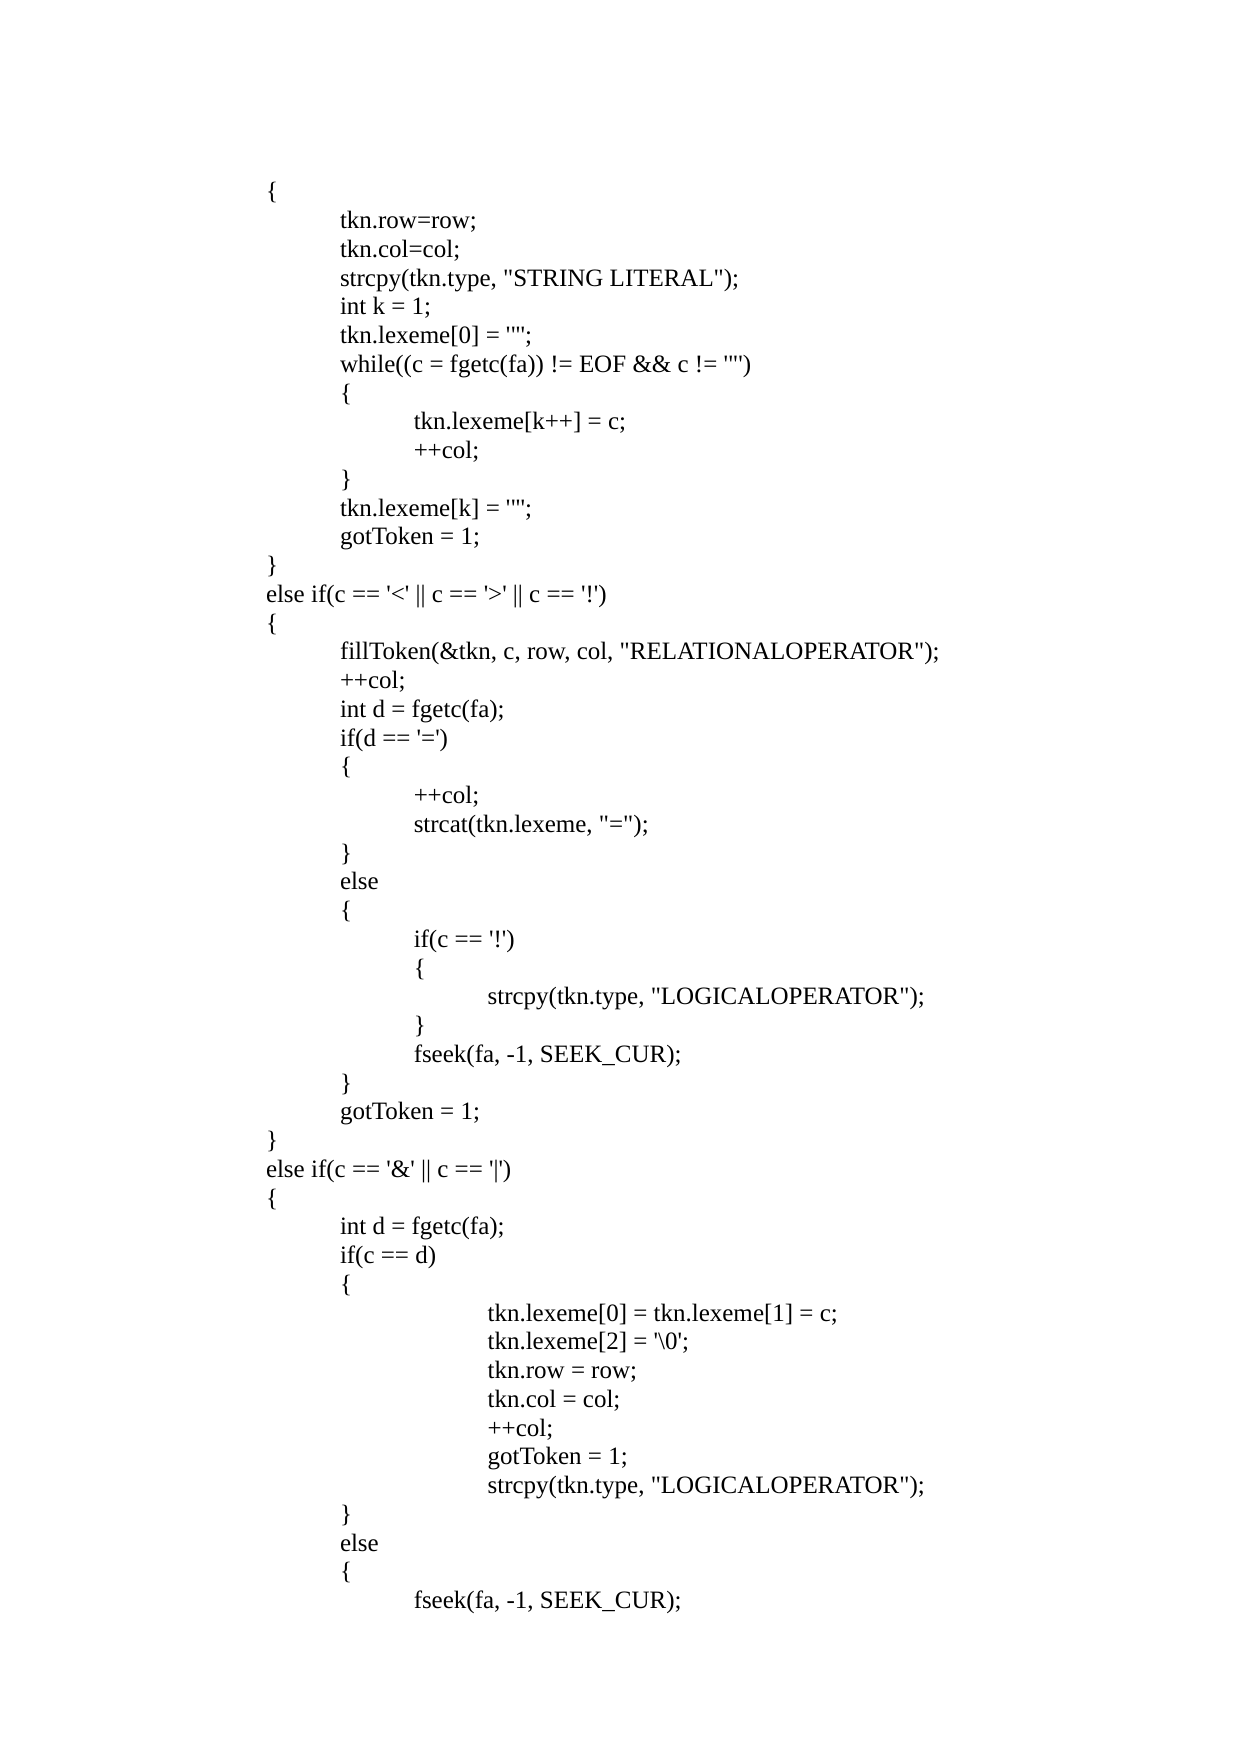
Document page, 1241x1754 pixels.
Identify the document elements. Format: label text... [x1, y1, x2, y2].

text tkn.lexeme[k++] = c; [118, 406, 1122, 435]
text tkn.row = row; [118, 1355, 1122, 1384]
text if(d == '=') [118, 723, 1122, 751]
text tkn.lexeme[0] = tkn.lexeme[1] = c; [118, 1298, 1122, 1326]
text if(c == d) [118, 1240, 1122, 1269]
text gotToken = 1; [118, 1096, 1122, 1125]
text { [118, 895, 1122, 924]
text strcpy(tkn.type, "LOGICALOPERATOR"); [118, 981, 1122, 1010]
text ++col; [118, 435, 1122, 464]
text tkn.col = col; [118, 1384, 1122, 1413]
text strcpy(tkn.type, "LOGICALOPERATOR"); [118, 1470, 1122, 1499]
text int d = fgetc(fa); [118, 694, 1122, 723]
text int k = 1; [118, 291, 1122, 320]
text tkn.lexeme[k] = '"'; [118, 493, 1122, 521]
text tkn.lexeme[0] = '"'; [118, 320, 1122, 349]
text } [118, 464, 1122, 493]
text fseek(fa, -1, SEEK_CUR); [118, 1039, 1122, 1068]
text else if(c == '&' || c == '|') [118, 1154, 1122, 1183]
text else [118, 866, 1122, 895]
text strcat(tkn.lexeme, "="); [118, 809, 1122, 838]
text } [118, 1068, 1122, 1096]
text else [118, 1528, 1122, 1556]
text { [118, 378, 1122, 406]
text { [118, 751, 1122, 780]
text tkn.row=row; [118, 205, 1122, 234]
text tkn.col=col; [118, 234, 1122, 263]
text int d = fgetc(fa); [118, 1211, 1122, 1240]
text { [118, 608, 1122, 636]
text gotToken = 1; [118, 1441, 1122, 1470]
text strcpy(tkn.type, "STRING LITERAL"); [118, 263, 1122, 291]
text } [118, 1010, 1122, 1039]
text } [118, 550, 1122, 579]
text } [118, 1125, 1122, 1154]
text } [118, 838, 1122, 866]
text } [118, 1499, 1122, 1528]
text { [118, 176, 1122, 205]
text tkn.lexeme[2] = '\0'; [118, 1326, 1122, 1355]
text { [118, 1556, 1122, 1585]
text ++col; [118, 665, 1122, 694]
text if(c == '!') [118, 924, 1122, 953]
text ++col; [118, 1413, 1122, 1441]
text { [118, 953, 1122, 981]
text { [118, 1183, 1122, 1211]
text { [118, 1269, 1122, 1298]
text gotToken = 1; [118, 521, 1122, 550]
text ++col; [118, 780, 1122, 809]
text fseek(fa, -1, SEEK_CUR); [118, 1585, 1122, 1614]
text else if(c == '<' || c == '>' || c == '!') [118, 579, 1122, 608]
text fillToken(&tkn, c, row, col, "RELATIONALOPERATOR"); [118, 636, 1122, 665]
text while((c = fgetc(fa)) != EOF && c != '"') [118, 349, 1122, 378]
